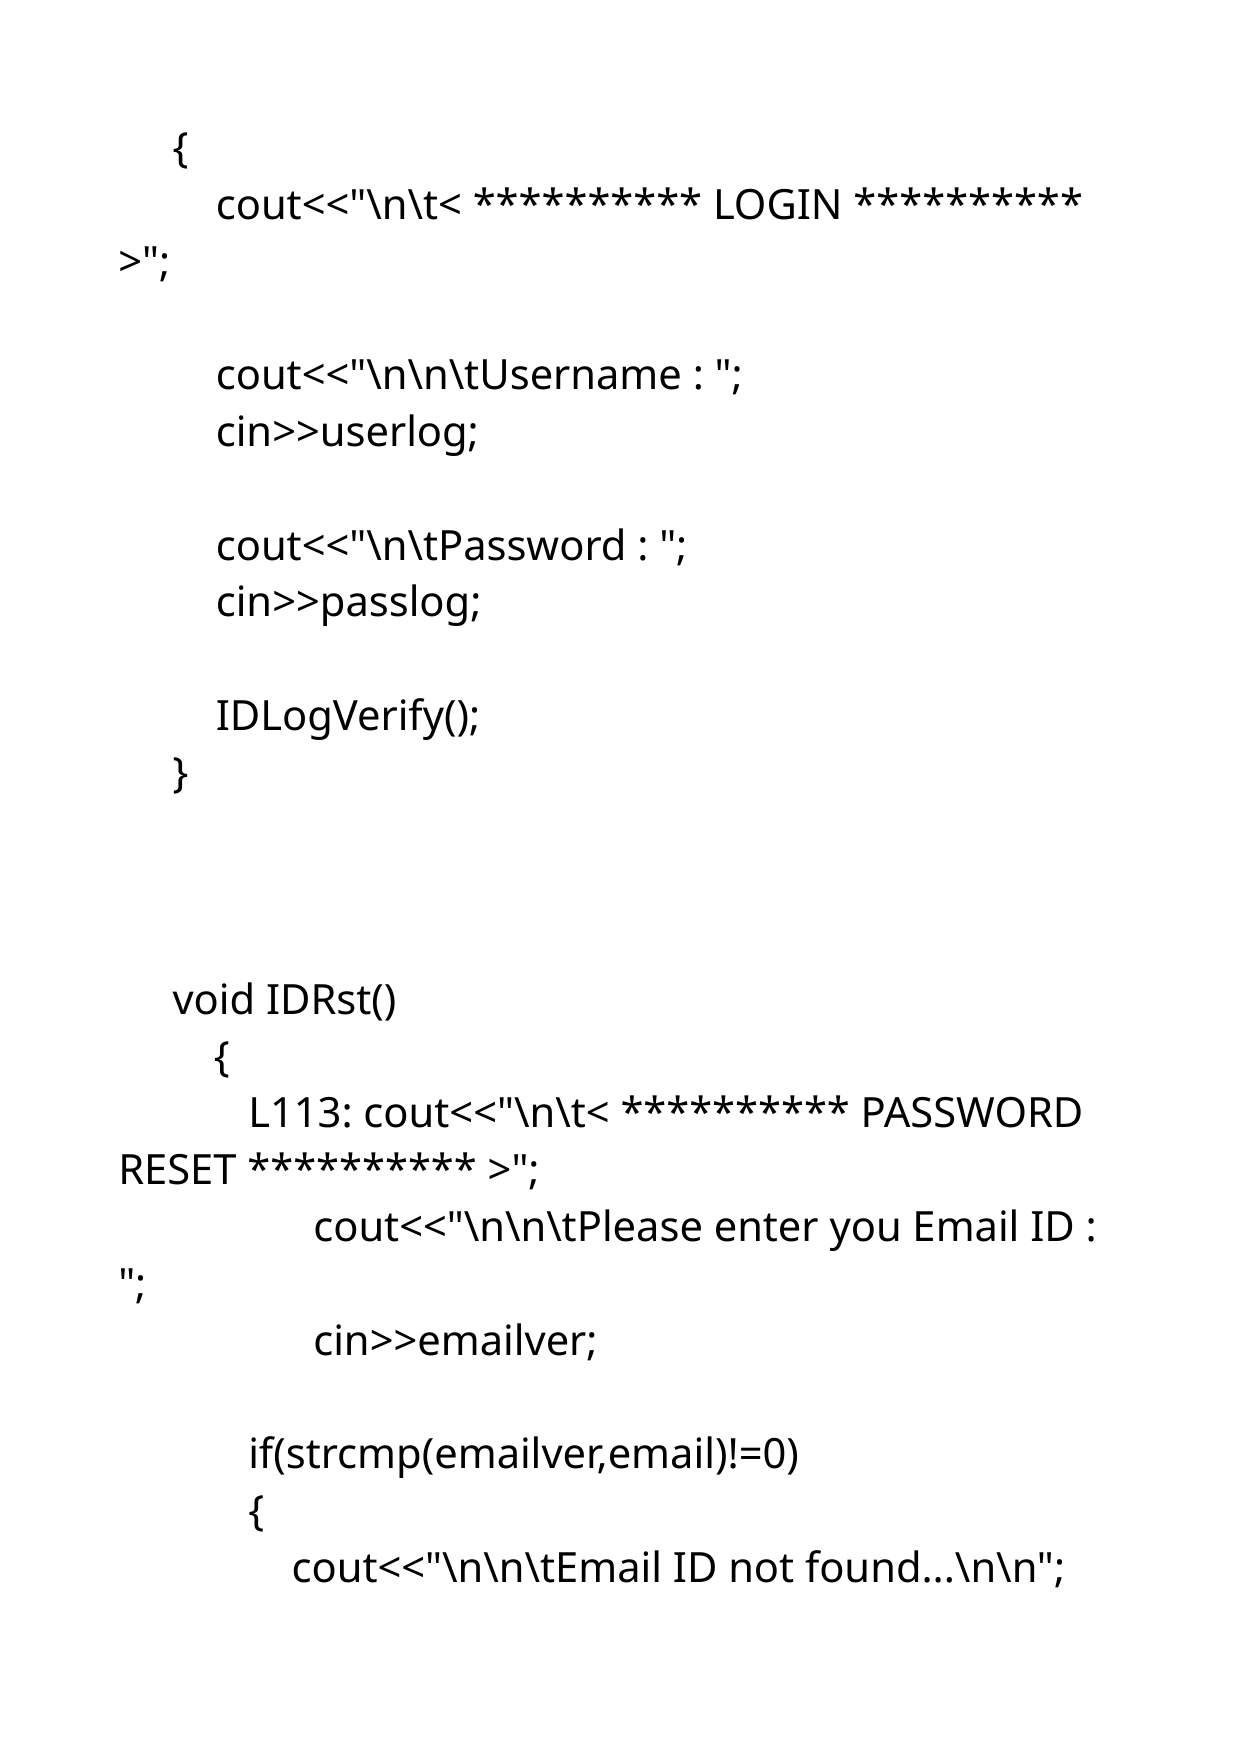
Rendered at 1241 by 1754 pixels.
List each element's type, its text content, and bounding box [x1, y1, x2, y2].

text cout<<"\n\n\tPlease enter you Email ID : "; [118, 1197, 1122, 1310]
text void IDRst() [118, 970, 1122, 1026]
text cin>>userlog; [118, 402, 1122, 459]
text cin>>passlog; [118, 572, 1122, 629]
text { [118, 118, 1122, 175]
text cout<<"\n\n\tEmail ID not found...\n\n"; [118, 1537, 1122, 1594]
text IDLogVerify(); [118, 686, 1122, 743]
text { [118, 1026, 1122, 1083]
text cout<<"\n\t< ********** LOGIN ********** >"; [118, 175, 1122, 288]
text L113: cout<<"\n\t< ********** PASSWORD RESET ********** >"; [118, 1083, 1122, 1197]
text cin>>emailver; [118, 1310, 1122, 1367]
text { [118, 1481, 1122, 1537]
text cout<<"\n\n\tUsername : "; [118, 345, 1122, 402]
text cout<<"\n\tPassword : "; [118, 516, 1122, 572]
text } [118, 743, 1122, 799]
text if(strcmp(emailver,email)!=0) [118, 1424, 1122, 1481]
